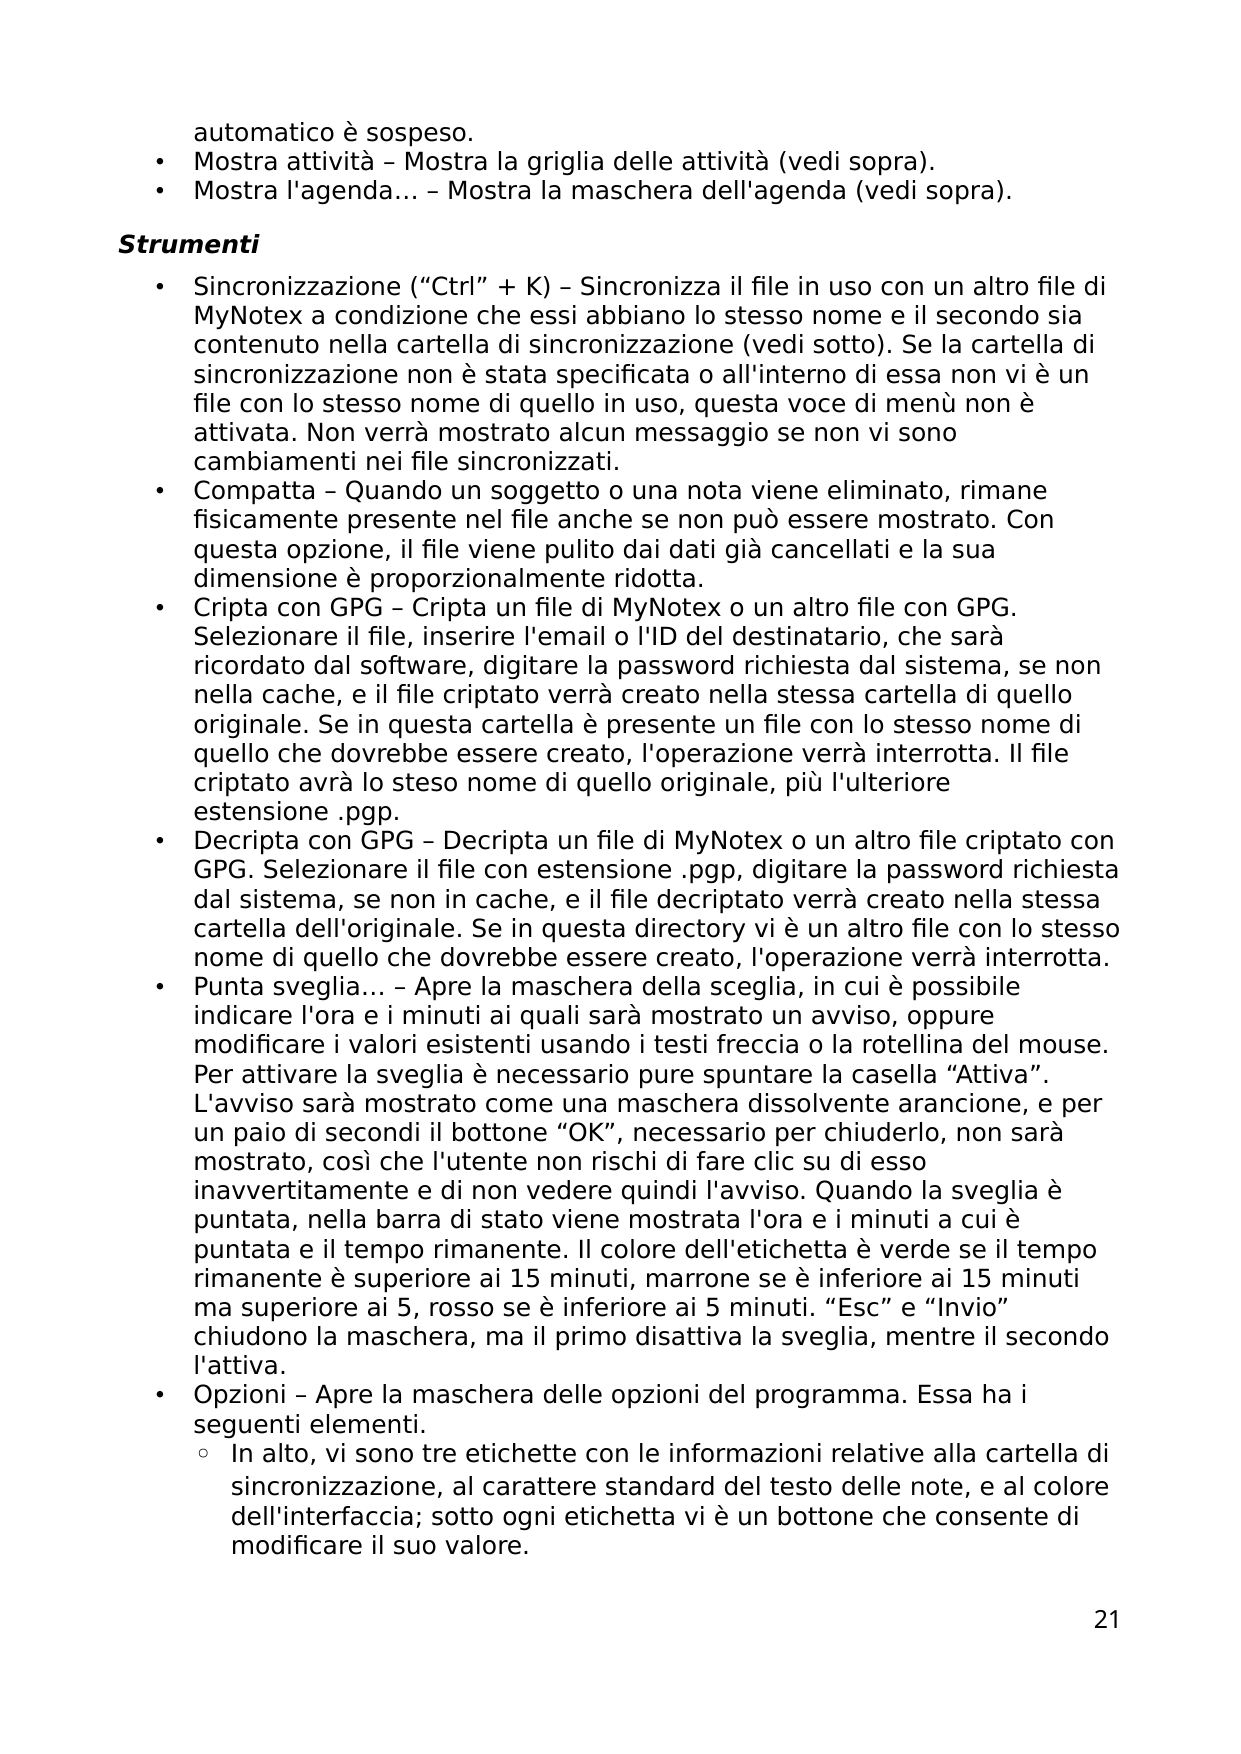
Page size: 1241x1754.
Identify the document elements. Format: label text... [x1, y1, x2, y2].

list Punta sveglia… – Apre la maschera della sceglia, in cui è possibile indicare l'ora e i minuti ai quali sarà mostrato un avviso, oppure modificare i valori esistenti usando i testi freccia o la rotellina del mouse. Per attivare la sveglia è necessario pure spuntare la casella “Attiva”. L'avviso sarà mostrato come una maschera dissolvente arancione, e per un paio di secondi il bottone “OK”, necessario per chiuderlo, non sarà mostrato, così che l'utente non rischi di fare clic su di esso inavvertitamente e di non vedere quindi l'avviso. Quando la sveglia è puntata, nella barra di stato viene mostrata l'ora e i minuti a cui è puntata e il tempo rimanente. Il colore dell'etichetta è verde se il tempo rimanente è superiore ai 15 minuti, marrone se è inferiore ai 15 minuti ma superiore ai 5, rosso se è inferiore ai 5 minuti. “Esc” e “Invio” chiudono la maschera, ma il primo disattiva la sveglia, mentre il secondo l'attiva. [156, 972, 1122, 1381]
list Decripta con GPG – Decripta un file di MyNotex o un altro file criptato con GPG. Selezionare il file con estensione .pgp, digitare la password richiesta dal sistema, se non in cache, e il file decriptato verrà creato nella stessa cartella dell'originale. Se in questa directory vi è un altro file con lo stesso nome di quello che dovrebbe essere creato, l'operazione verrà interrotta. [156, 826, 1122, 972]
list Opzioni – Apre la maschera delle opzioni del programma. Essa ha i seguenti elementi. [156, 1381, 1122, 1439]
list Sincronizzazione (“Ctrl” + K) – Sincronizza il file in uso con un altro file di MyNotex a condizione che essi abbiano lo stesso nome e il secondo sia contenuto nella cartella di sincronizzazione (vedi sotto). Se la cartella di sincronizzazione non è stata specificata o all'interno di essa non vi è un file con lo stesso nome di quello in uso, questa voce di menù non è attivata. Non verrà mostrato alcun messaggio se non vi sono cambiamenti nei file sincronizzati. [156, 272, 1122, 476]
subtitle Strumenti [118, 231, 1122, 260]
list Mostra attività – Mostra la griglia delle attività (vedi sopra). [156, 147, 1122, 176]
list In alto, vi sono tre etichette con le informazioni relative alla cartella di sincronizzazione, al carattere standard del testo delle note, e al colore dell'interfaccia; sotto ogni etichetta vi è un bottone che consente di modificare il suo valore. [193, 1439, 1122, 1561]
list Mostra l'agenda… – Mostra la maschera dell'agenda (vedi sopra). [156, 176, 1122, 206]
list Compatta – Quando un soggetto o una nota viene eliminato, rimane fisicamente presente nel file anche se non può essere mostrato. Con questa opzione, il file viene pulito dai dati già cancellati e la sua dimensione è proporzionalmente ridotta. [156, 476, 1122, 593]
list automatico è sospeso. [156, 118, 1122, 147]
list Cripta con GPG – Cripta un file di MyNotex o un altro file con GPG. Selezionare il file, inserire l'email o l'ID del destinatario, che sarà ricordato dal software, digitare la password richiesta dal sistema, se non nella cache, e il file criptato verrà creato nella stessa cartella di quello originale. Se in questa cartella è presente un file con lo stesso nome di quello che dovrebbe essere creato, l'operazione verrà interrotta. Il file criptato avrà lo steso nome di quello originale, più l'ulteriore estensione .pgp. [156, 593, 1122, 826]
